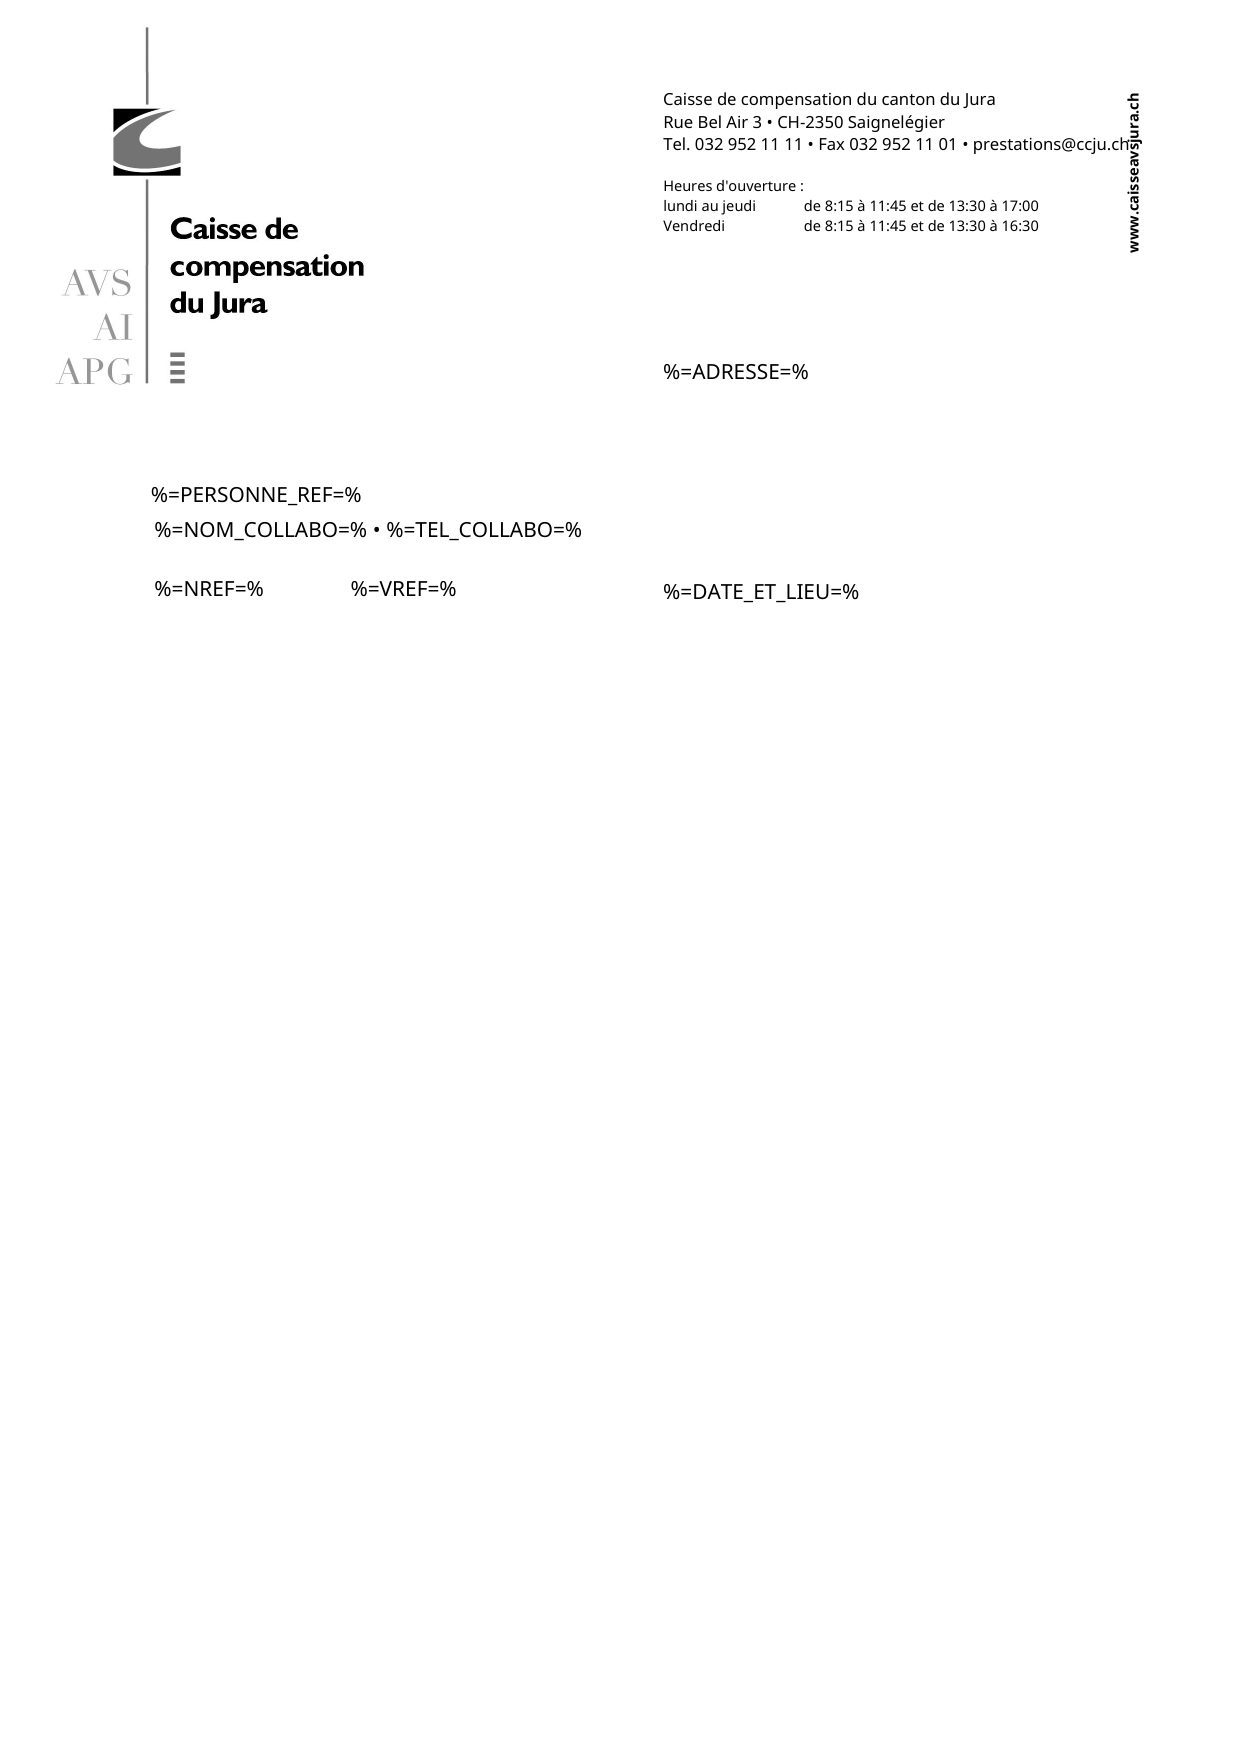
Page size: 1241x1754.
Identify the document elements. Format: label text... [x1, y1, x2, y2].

table_header [58, 39, 657, 443]
table_header %=NOM_COLLABO=% • %=TEL_COLLABO=% %=NREF=% %=VREF=% [149, 509, 665, 611]
table_cell %=PERSONNE_REF=% [58, 444, 1147, 648]
table_header %=DATE_ET_LIEU=% [665, 509, 1147, 611]
picture [54, 24, 365, 385]
table_header Caisse de compensation du canton du Jura Rue Bel Air 3 • CH-2350 Saignelégier Tel. 032 952 11 11 • Fax 032 952 11 01 • prestations@ccju.ch Heures d'ouverture : lundi au jeudi de 8:15 à 11:45 et de 13:30 à 17:00 Vendredi de 8:15 à 11:45 et de 13:30 à 16:30 %=ADRESSE=% [657, 39, 1147, 443]
